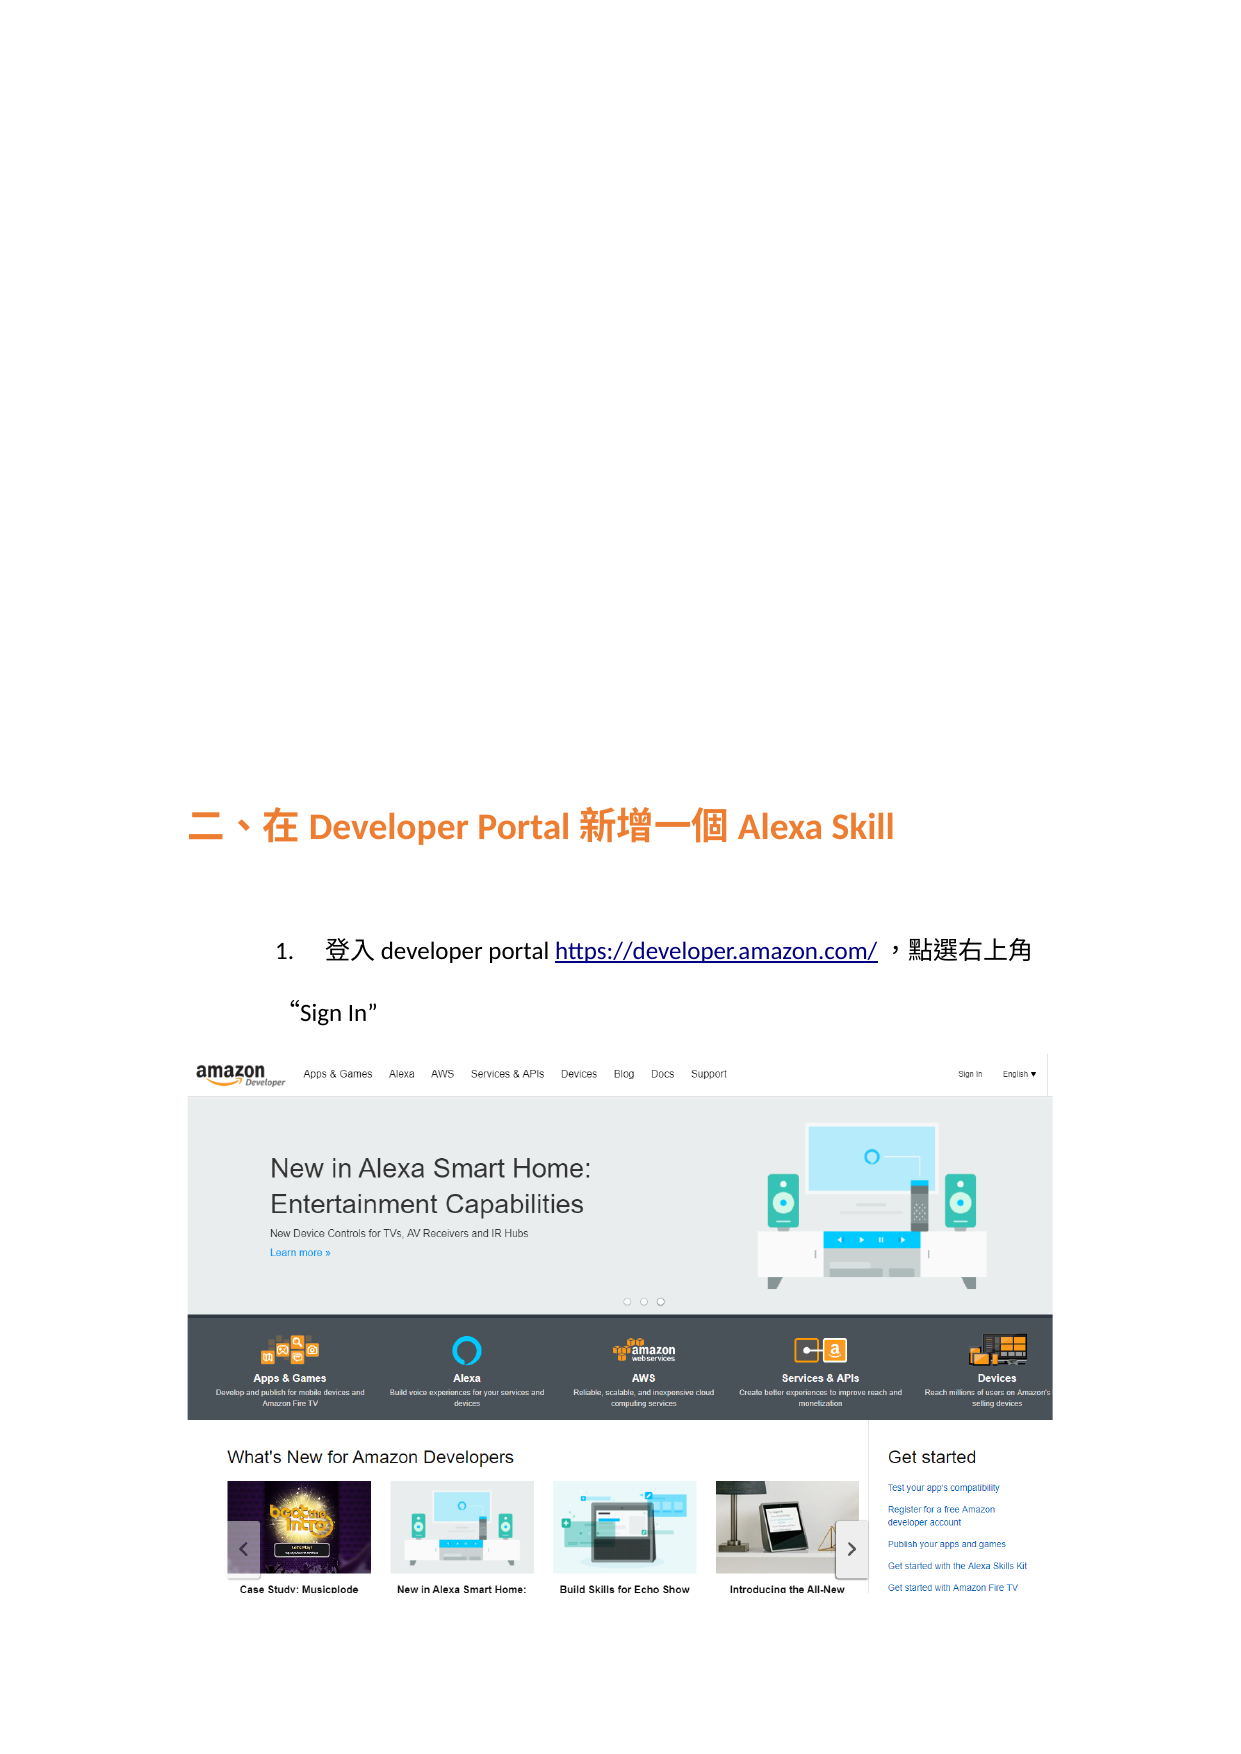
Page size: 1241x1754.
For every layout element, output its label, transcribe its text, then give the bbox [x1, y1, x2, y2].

list 登入 developer portal https://developer.amazon.com/ ，點選右上角 “Sign In” [275, 907, 1053, 1032]
text 二、在 Developer Portal 新增一個 Alexa Skill [187, 782, 1053, 844]
